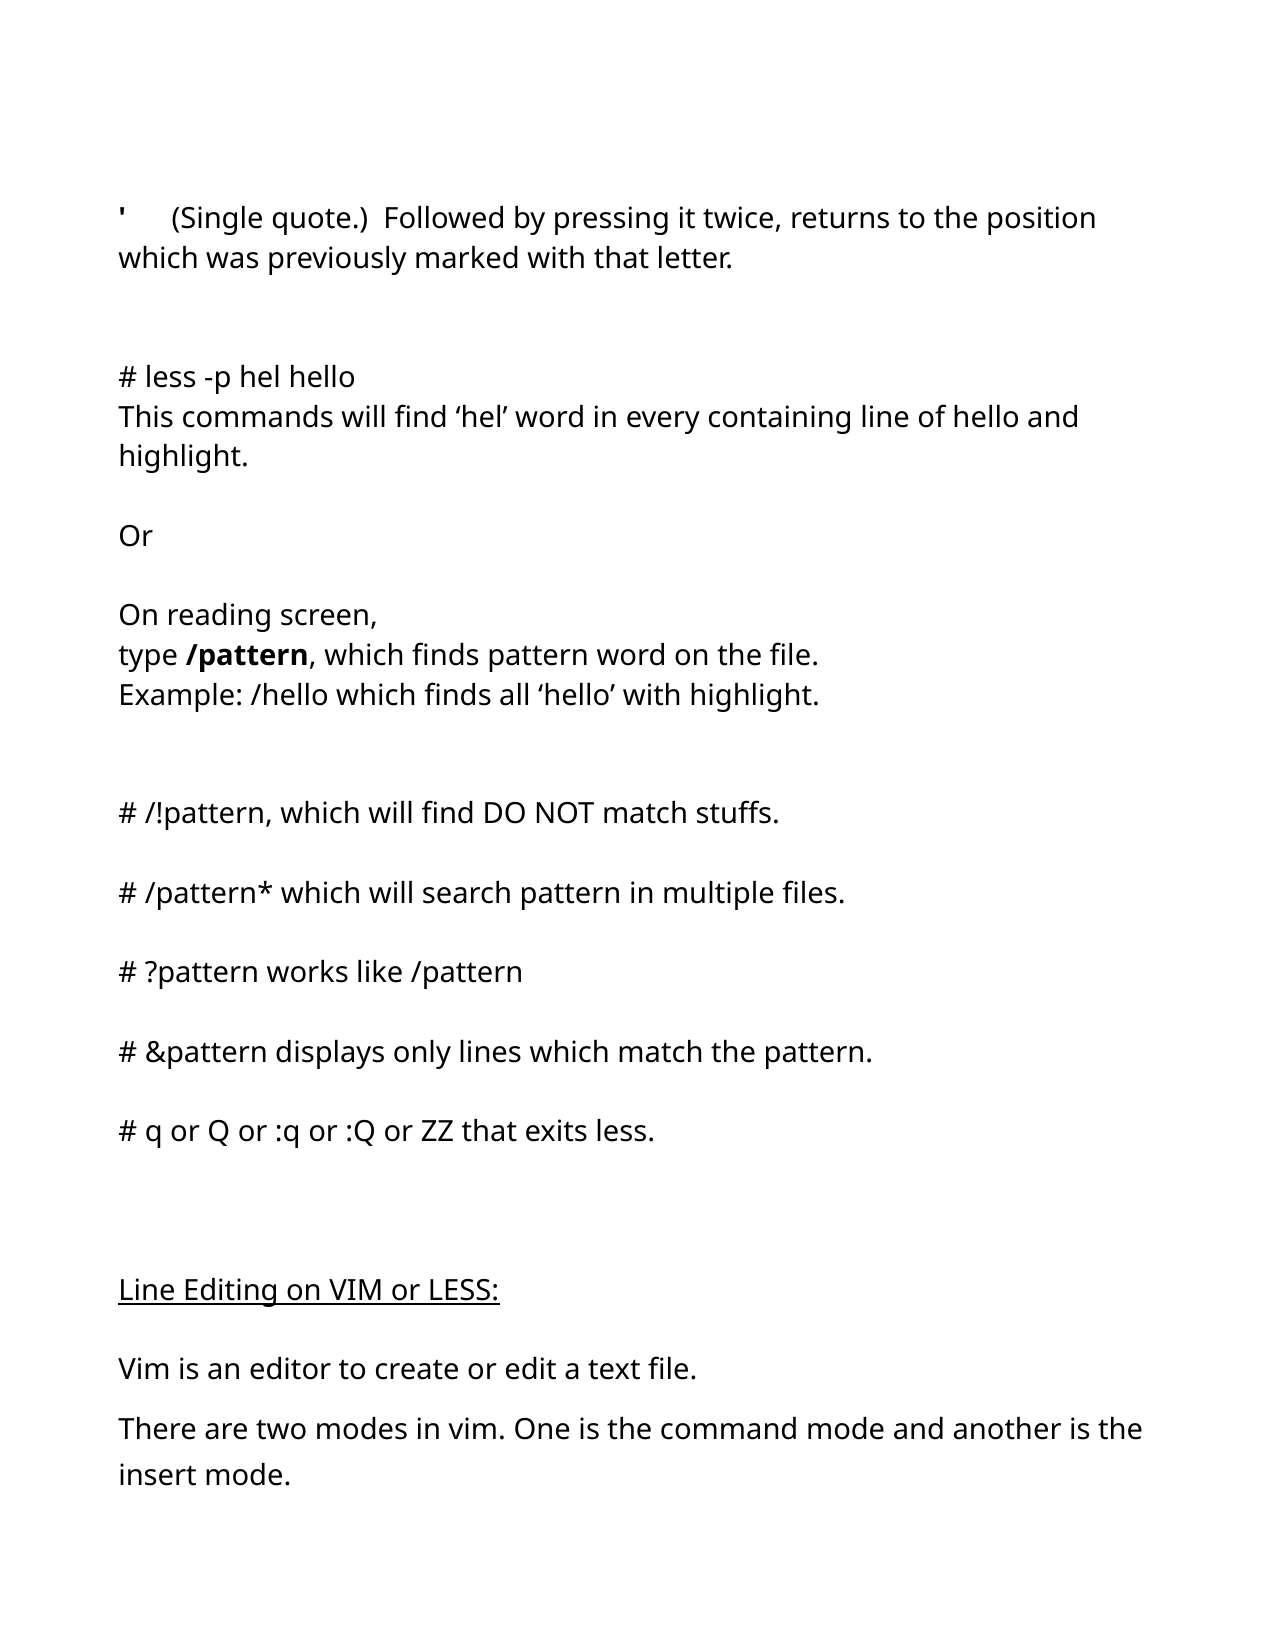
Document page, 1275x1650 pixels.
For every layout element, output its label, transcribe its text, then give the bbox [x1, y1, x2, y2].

text # /pattern* which will search pattern in multiple files. [118, 872, 1157, 912]
text # ?pattern works like /pattern [118, 952, 1157, 991]
text Line Editing on VIM or LESS: [118, 1269, 1157, 1309]
text There are two modes in vim. One is the command mode and another is the insert mode. [118, 1409, 1157, 1494]
text # &pattern displays only lines which match the pattern. [118, 1031, 1157, 1071]
text Vim is an editor to create or edit a text file. [118, 1348, 1157, 1388]
text On reading screen, [118, 594, 1157, 634]
text Or [118, 515, 1157, 555]
text This commands will find ‘hel’ word in every containing line of hello and highlight. [118, 396, 1157, 475]
text # less -p hel hello [118, 356, 1157, 396]
text # /!pattern, which will find DO NOT match stuffs. [118, 793, 1157, 832]
text type /pattern, which finds pattern word on the file. [118, 634, 1157, 674]
text # q or Q or :q or :Q or ZZ that exits less. [118, 1110, 1157, 1150]
text ' (Single quote.) Followed by pressing it twice, returns to the position which was previously marked with that letter. [118, 197, 1157, 277]
text Example: /hello which finds all ‘hello’ with highlight. [118, 674, 1157, 713]
